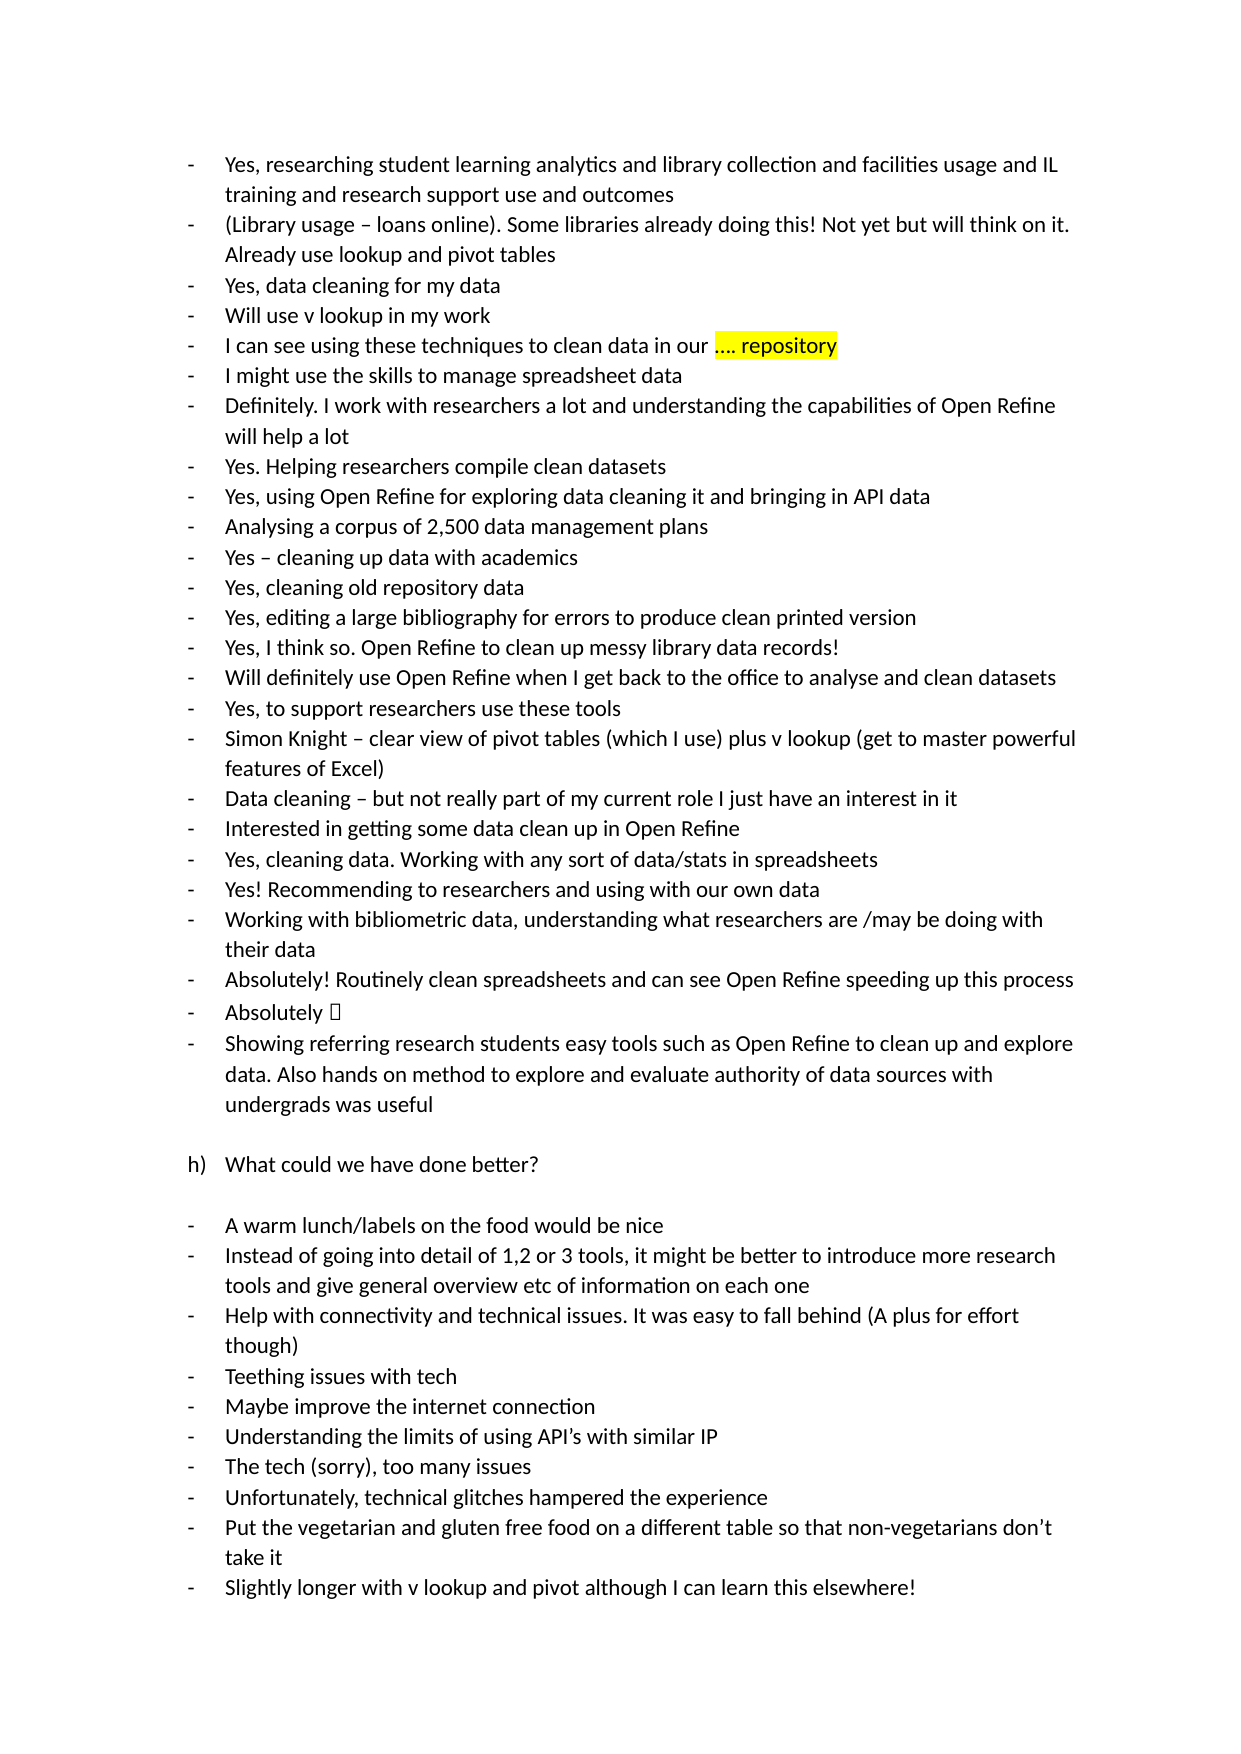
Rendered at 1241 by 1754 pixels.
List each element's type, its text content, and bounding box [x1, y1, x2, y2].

list Instead of going into detail of 1,2 or 3 tools, it might be better to introduce more research tools and give general overview etc of information on each one [187, 1241, 1090, 1299]
list Simon Knight – clear view of pivot tables (which I use) plus v lookup (get to master powerful features of Excel) [187, 724, 1090, 782]
list Yes, using Open Refine for exploring data cleaning it and bringing in API data [187, 482, 1090, 510]
list Showing referring research students easy tools such as Open Refine to clean up and explore data. Also hands on method to explore and evaluate authority of data sources with undergrads was useful [187, 1029, 1090, 1118]
list Slightly longer with v lookup and pivot although I can learn this elsewhere! [187, 1573, 1090, 1601]
list Yes, cleaning data. Working with any sort of data/stats in spreadsheets [187, 845, 1090, 873]
list Teething issues with tech [187, 1362, 1090, 1390]
list Yes – cleaning up data with academics [187, 543, 1090, 571]
list Maybe improve the internet connection [187, 1392, 1090, 1420]
list Understanding the limits of using API’s with similar IP [187, 1422, 1090, 1450]
list What could we have done better? [187, 1150, 1090, 1178]
list The tech (sorry), too many issues [187, 1452, 1090, 1481]
list Yes, data cleaning for my data [187, 271, 1090, 299]
list Yes, researching student learning analytics and library collection and facilities usage and IL training and research support use and outcomes [187, 150, 1090, 208]
list Unfortunately, technical glitches hampered the experience [187, 1483, 1090, 1511]
list Help with connectivity and technical issues. It was easy to fall behind (A plus for effort though) [187, 1301, 1090, 1360]
list Yes, cleaning old repository data [187, 573, 1090, 601]
list Interested in getting some data clean up in Open Refine [187, 814, 1090, 843]
list Analysing a corpus of 2,500 data management plans [187, 512, 1090, 541]
list A warm lunch/labels on the food would be nice [187, 1211, 1090, 1239]
list Yes, to support researchers use these tools [187, 694, 1090, 722]
list Will definitely use Open Refine when I get back to the office to analyse and clean datasets [187, 663, 1090, 692]
list Yes. Helping researchers compile clean datasets [187, 452, 1090, 480]
list (Library usage – loans online). Some libraries already doing this! Not yet but will think on it. Already use lookup and pivot tables [187, 210, 1090, 269]
list Yes! Recommending to researchers and using with our own data [187, 875, 1090, 903]
list Yes, editing a large bibliography for errors to produce clean printed version [187, 603, 1090, 631]
list Absolutely  [187, 996, 1090, 1027]
list Definitely. I work with researchers a lot and understanding the capabilities of Open Refine will help a lot [187, 392, 1090, 450]
list Absolutely! Routinely clean spreadsheets and can see Open Refine speeding up this process [187, 966, 1090, 994]
list I might use the skills to manage spreadsheet data [187, 361, 1090, 389]
list Yes, I think so. Open Refine to clean up messy library data records! [187, 633, 1090, 661]
list Will use v lookup in my work [187, 301, 1090, 329]
list I can see using these techniques to clean data in our …. repository [187, 331, 1090, 359]
list Working with bibliometric data, understanding what researchers are /may be doing with their data [187, 905, 1090, 963]
list Put the vegetarian and gluten free food on a different table so that non-vegetarians don’t take it [187, 1513, 1090, 1571]
list Data cleaning – but not really part of my current role I just have an interest in it [187, 784, 1090, 812]
